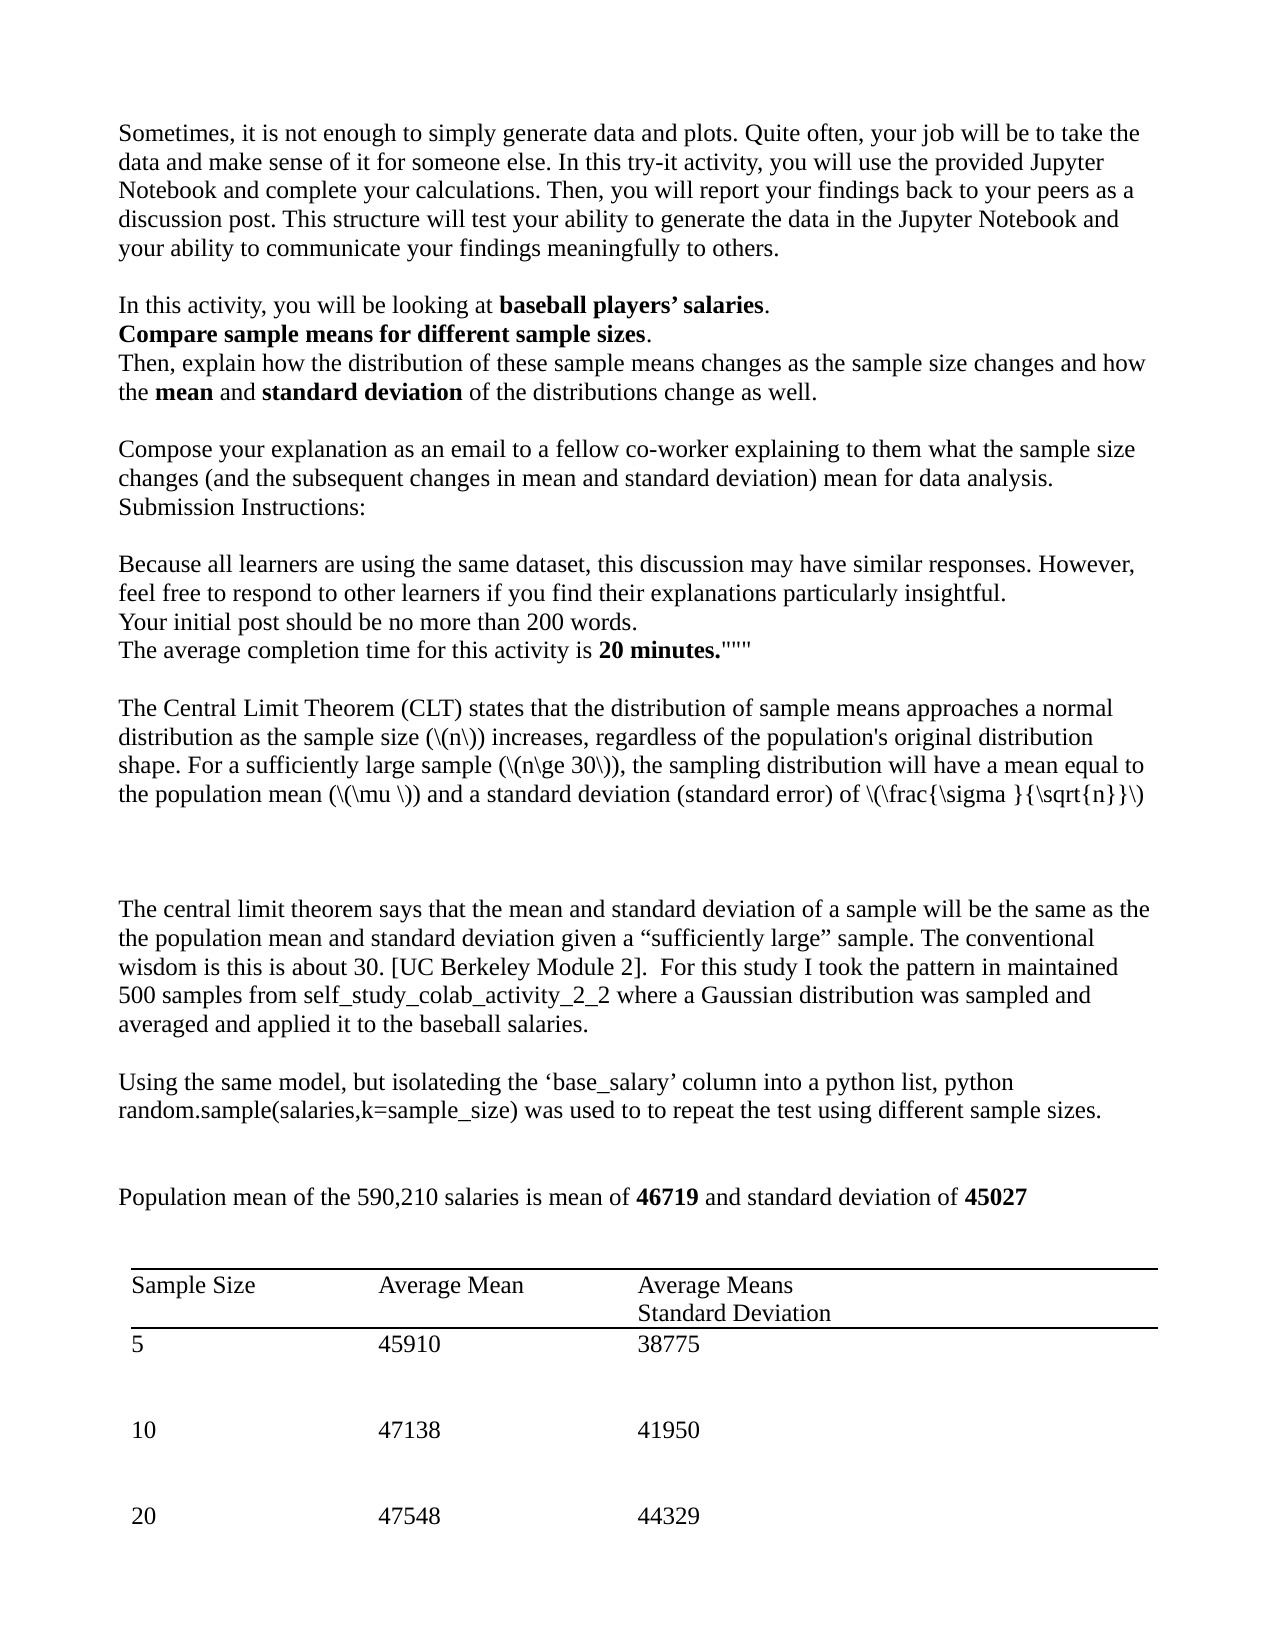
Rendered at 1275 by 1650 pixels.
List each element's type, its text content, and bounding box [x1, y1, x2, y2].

table_cell 45910 [378, 1329, 637, 1415]
text Because all learners are using the same dataset, this discussion may have similar responses. However, feel free to respond to other learners if you find their explanations particularly insightful. [118, 549, 1157, 607]
text The average completion time for this activity is 20 minutes.""" [118, 636, 1157, 664]
table_cell 41950 [638, 1415, 944, 1501]
text Population mean of the 590,210 salaries is mean of 46719 and standard deviation of 45027 [118, 1182, 1157, 1211]
text The Central Limit Theorem (CLT) states that the distribution of sample means approaches a normal distribution as the sample size (\(n\)) increases, regardless of the population's original distribution shape. For a sufficiently large sample (\(n\ge 30\)), the sampling distribution will have a mean equal to the population mean (\(\mu \)) and a standard deviation (standard error) of \(\frac{\sigma }{\sqrt{n}}\) [118, 693, 1157, 808]
text Then, explain how the distribution of these sample means changes as the sample size changes and how the mean and standard deviation of the distributions change as well. [118, 348, 1157, 406]
text Compare sample means for different sample sizes. [118, 319, 1157, 348]
table_header [944, 1270, 1158, 1327]
text Your initial post should be no more than 200 words. [118, 607, 1157, 636]
table_cell [944, 1415, 1158, 1501]
text In this activity, you will be looking at baseball players’ salaries. [118, 291, 1157, 319]
table_cell 10 [131, 1415, 378, 1501]
table_cell 20 [131, 1501, 378, 1530]
text Submission Instructions: [118, 492, 1157, 521]
table_cell 38775 [638, 1329, 944, 1415]
table_cell 44329 [638, 1501, 944, 1530]
text Sometimes, it is not enough to simply generate data and plots. Quite often, your job will be to take the data and make sense of it for someone else. In this try-it activity, you will use the provided Jupyter Notebook and complete your calculations. Then, you will report your findings back to your peers as a discussion post. This structure will test your ability to generate the data in the Jupyter Notebook and your ability to communicate your findings meaningfully to others. [118, 118, 1157, 262]
table_cell [944, 1329, 1158, 1415]
table_cell 47548 [378, 1501, 637, 1530]
table_header Average Mean [378, 1270, 637, 1327]
table_header Sample Size [131, 1270, 378, 1327]
table_cell 5 [131, 1329, 378, 1415]
text Compose your explanation as an email to a fellow co-worker explaining to them what the sample size changes (and the subsequent changes in mean and standard deviation) mean for data analysis. [118, 434, 1157, 492]
text Using the same model, but isolateding the ‘base_salary’ column into a python list, python random.sample(salaries,k=sample_size) was used to to repeat the test using different sample sizes. [118, 1067, 1157, 1124]
table_header Average Means Standard Deviation [638, 1270, 944, 1327]
table_cell 47138 [378, 1415, 637, 1501]
text The central limit theorem says that the mean and standard deviation of a sample will be the same as the the population mean and standard deviation given a “sufficiently large” sample. The conventional wisdom is this is about 30. [UC Berkeley Module 2]. For this study I took the pattern in maintained 500 samples from self_study_colab_activity_2_2 where a Gaussian distribution was sampled and averaged and applied it to the baseball salaries. [118, 894, 1157, 1038]
table_cell [944, 1501, 1158, 1530]
